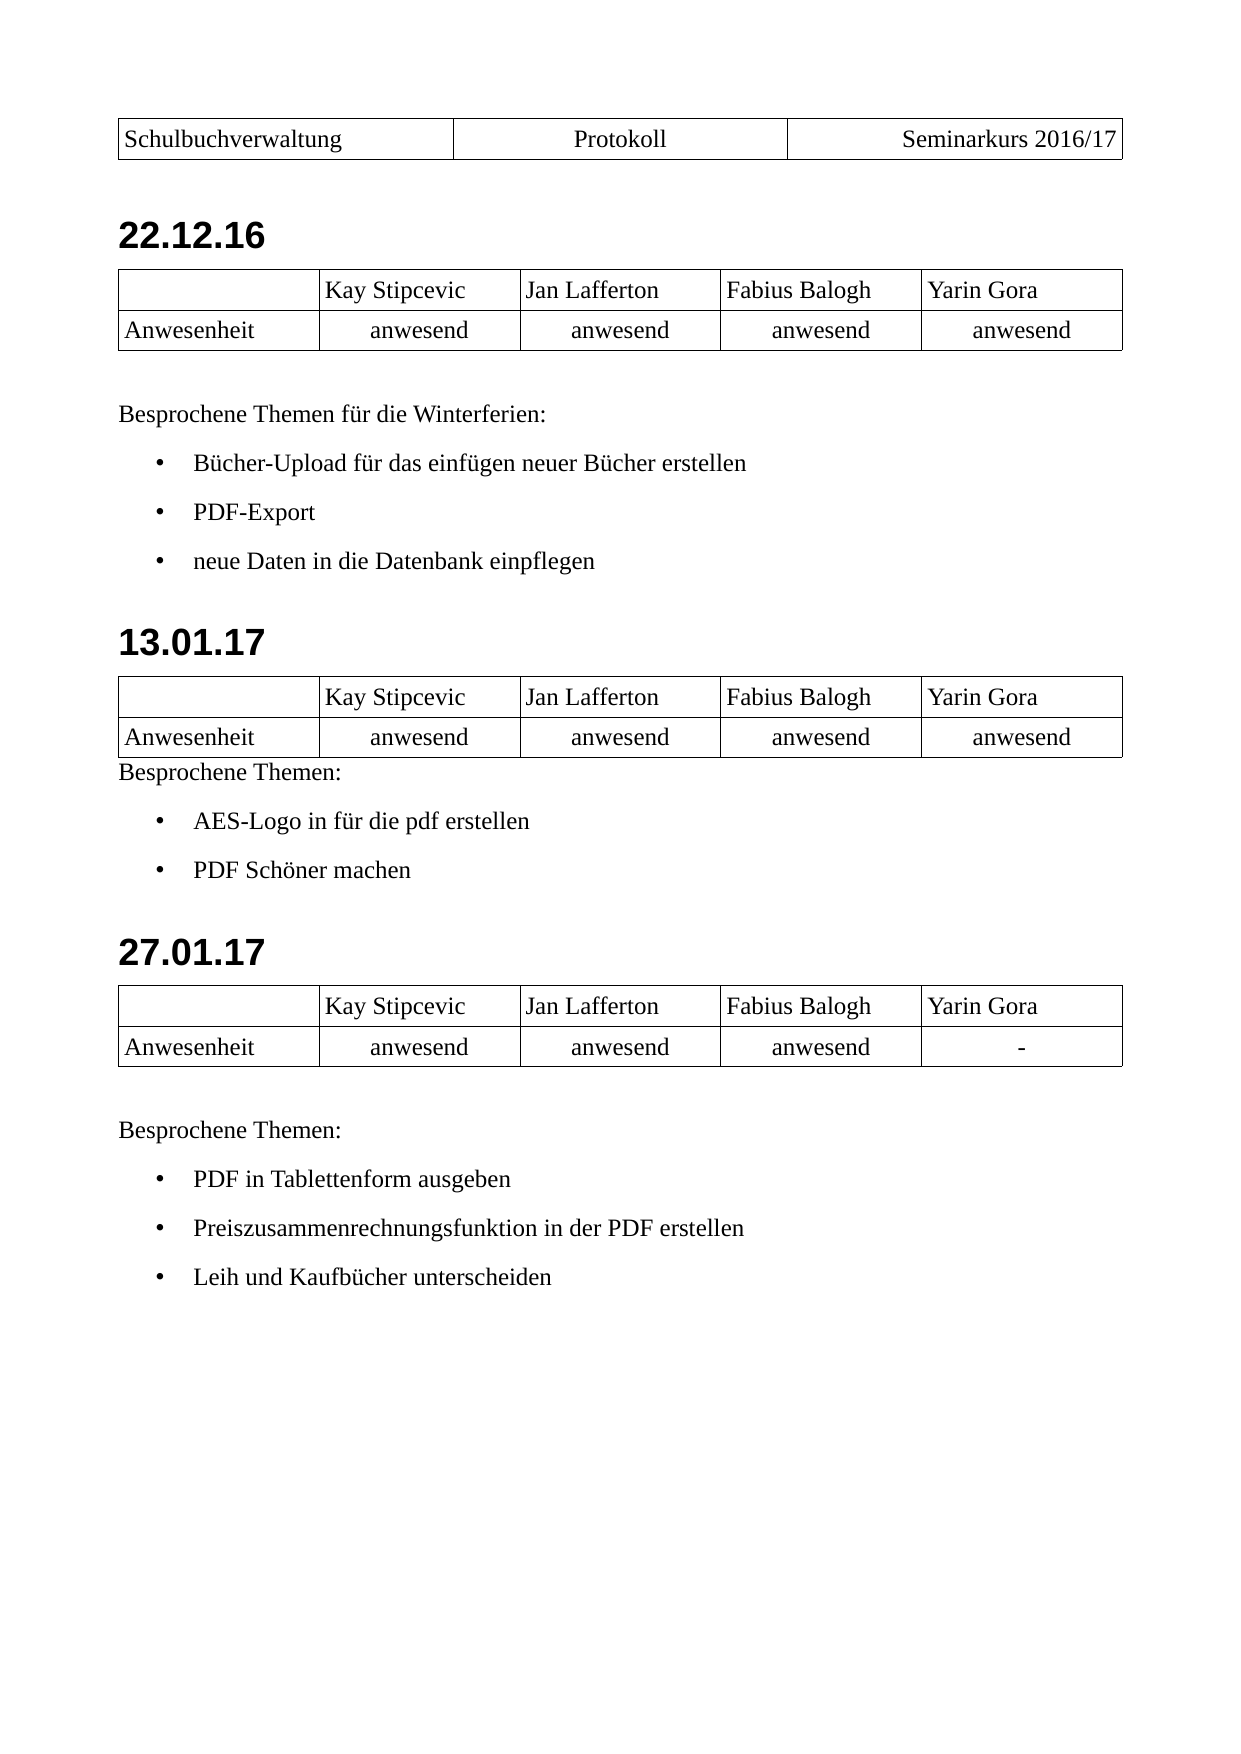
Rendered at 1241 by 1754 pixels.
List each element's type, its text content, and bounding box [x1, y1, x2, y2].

subtitle 13.01.17 [118, 620, 1122, 664]
table_cell anwesend [922, 718, 1122, 757]
table_header Kay Stipcevic [320, 270, 520, 309]
table_header Jan Lafferton [521, 270, 720, 309]
list neue Daten in die Datenbank einpflegen [156, 546, 1122, 575]
table_header Jan Lafferton [521, 986, 720, 1026]
table_header Kay Stipcevic [320, 677, 520, 717]
subtitle 27.01.17 [118, 929, 1122, 973]
table_cell Anwesenheit [119, 1027, 319, 1066]
table_cell anwesend [922, 311, 1122, 350]
subtitle 22.12.16 [118, 213, 1122, 257]
list AES-Logo in für die pdf erstellen [156, 806, 1122, 835]
text Besprochene Themen für die Winterferien: [118, 399, 1122, 428]
table_cell Anwesenheit [119, 718, 319, 757]
list PDF Schöner machen [156, 855, 1122, 884]
list PDF in Tablettenform ausgeben [156, 1164, 1122, 1193]
table_header Yarin Gora [922, 677, 1122, 717]
table_cell anwesend [320, 311, 520, 350]
table_cell anwesend [521, 718, 720, 757]
table_header Yarin Gora [922, 986, 1122, 1026]
table_cell anwesend [721, 311, 921, 350]
table_cell anwesend [320, 718, 520, 757]
table_cell Anwesenheit [119, 311, 319, 350]
list Leih und Kaufbücher unterscheiden [156, 1262, 1122, 1291]
list Bücher-Upload für das einfügen neuer Bücher erstellen [156, 448, 1122, 477]
table_cell anwesend [521, 311, 720, 350]
table_header Yarin Gora [922, 270, 1122, 309]
table_header Kay Stipcevic [320, 986, 520, 1026]
table_cell anwesend [521, 1027, 720, 1066]
text Besprochene Themen: [118, 758, 1122, 786]
table_header [119, 986, 319, 1026]
text Besprochene Themen: [118, 1115, 1122, 1144]
table_cell anwesend [721, 1027, 921, 1066]
table_header [119, 677, 319, 717]
table_header [119, 270, 319, 309]
table_header Fabius Balogh [721, 986, 921, 1026]
table_cell anwesend [721, 718, 921, 757]
list Preiszusammenrechnungsfunktion in der PDF erstellen [156, 1213, 1122, 1242]
table_cell anwesend [320, 1027, 520, 1066]
table_cell - [922, 1027, 1122, 1066]
table_header Fabius Balogh [721, 270, 921, 309]
list PDF-Export [156, 497, 1122, 526]
table_header Jan Lafferton [521, 677, 720, 717]
table_header Fabius Balogh [721, 677, 921, 717]
